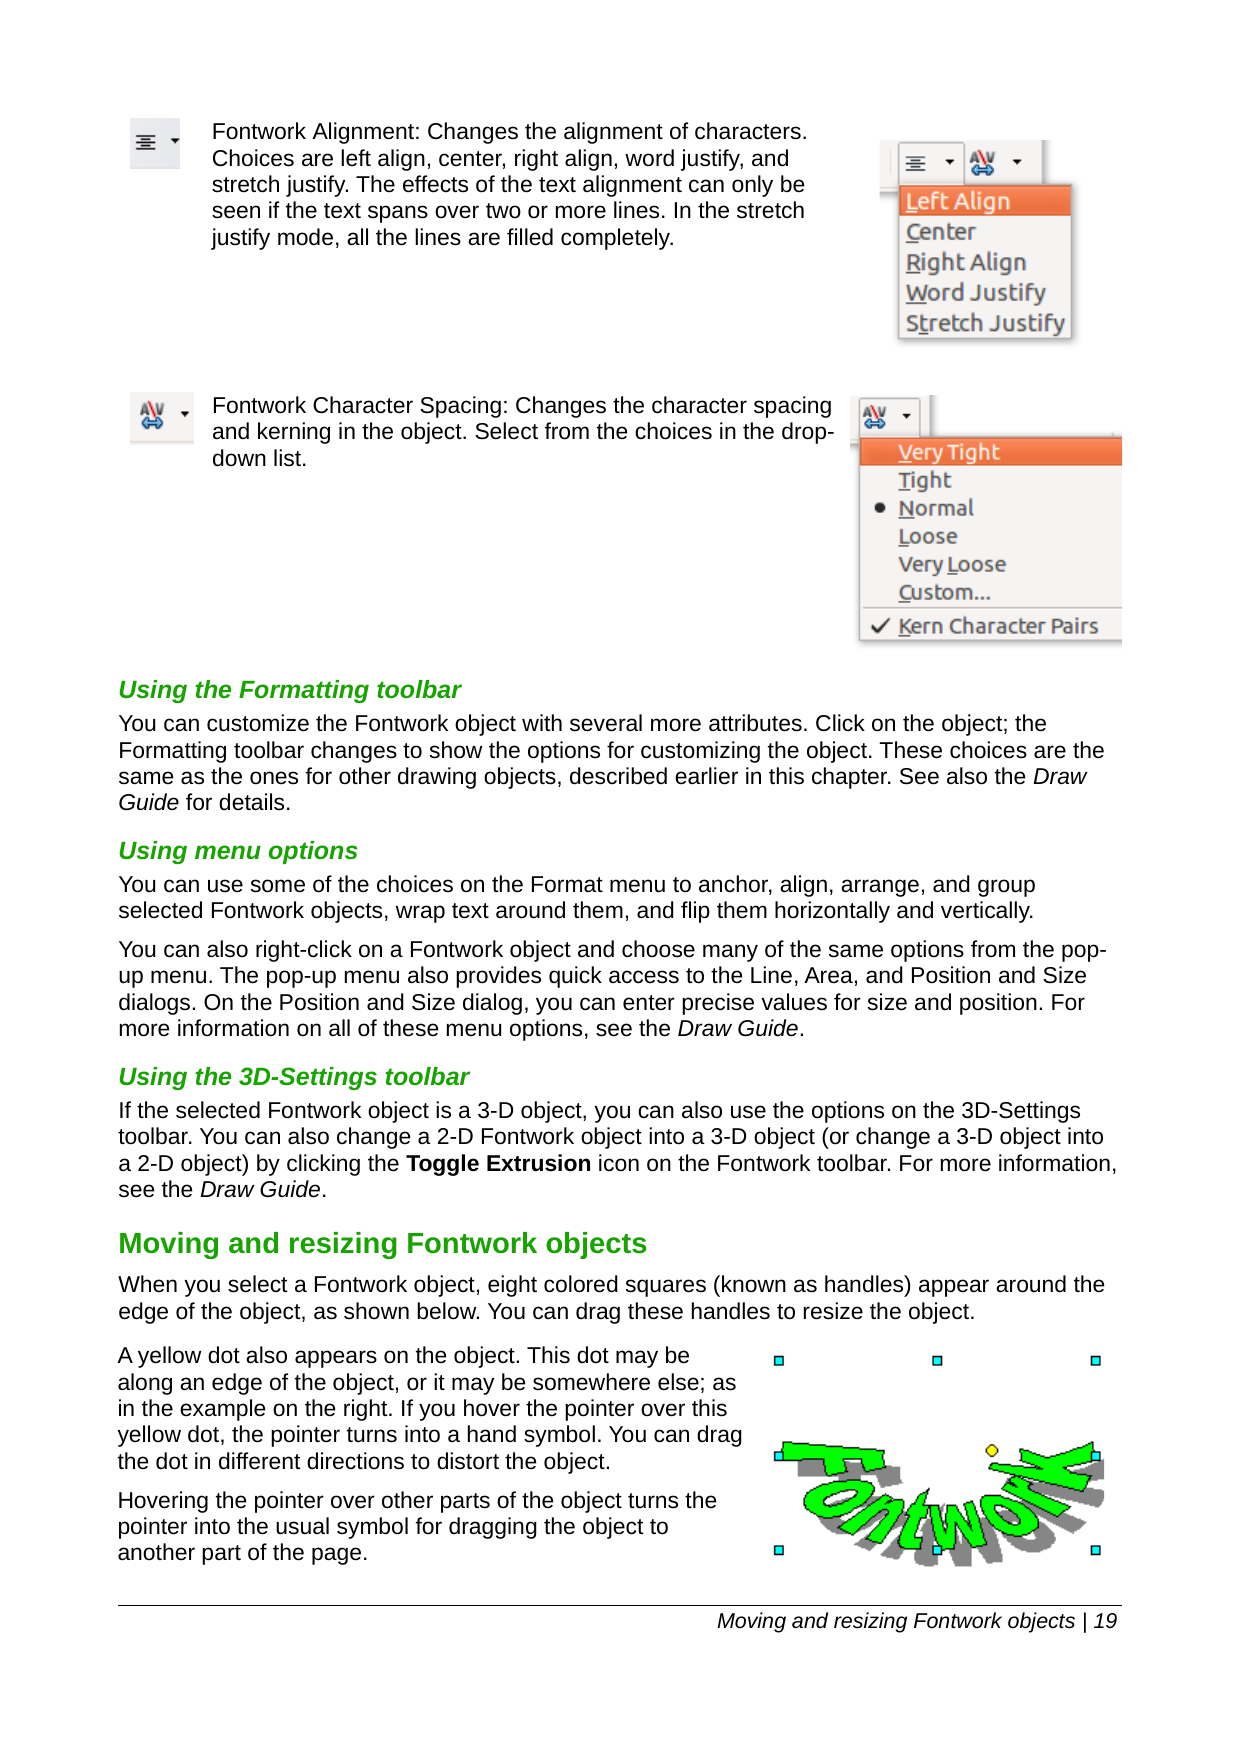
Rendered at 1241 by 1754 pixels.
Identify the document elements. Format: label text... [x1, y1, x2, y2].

text When you select a Fontwork object, eight colored squares (known as handles) appear around the edge of the object, as shown below. You can drag these handles to resize the object. [118, 1271, 1122, 1324]
table_header A yellow dot also appears on the object. This dot may be along an edge of the object, or it may be somewhere else; as in the example on the right. If you hover the pointer over this yellow dot, the pointer turns into a hand symbol. You can drag the dot in different directions to distort the object. Hovering the pointer over other parts of the object turns the pointer into the usual symbol for dragging the object to another part of the page. [111, 1336, 749, 1576]
table_header [118, 392, 212, 645]
table_header [749, 1336, 1122, 1576]
text You can customize the Fontwork object with several more attributes. Click on the object; the Formatting toolbar changes to show the options for customizing the object. These choices are the same as the ones for other drawing objects, described earlier in this chapter. See also the Draw Guide for details. [118, 710, 1122, 816]
picture [130, 118, 181, 169]
picture [130, 392, 194, 445]
picture [879, 140, 1087, 354]
subtitle Using menu options [118, 836, 1122, 865]
picture [770, 1342, 1105, 1568]
table_header Fontwork Alignment: Changes the alignment of characters. Choices are left align, center, right align, word justify, and stretch justify. The effects of the text alignment can only be seen if the text spans over two or more lines. In the stretch justify mode, all the lines are filled completely. [212, 118, 849, 379]
text You can also right-click on a Fontwork object and choose many of the same options from the pop-up menu. The pop-up menu also provides quick access to the Line, Area, and Position and Size dialogs. On the Position and Size dialog, you can enter precise values for size and position. For more information on all of these menu options, see the Draw Guide. [118, 936, 1122, 1042]
subtitle Moving and resizing Fontwork objects [118, 1226, 1122, 1259]
table_header [118, 118, 212, 379]
subtitle Using the Formatting toolbar [118, 676, 1122, 704]
picture [850, 395, 1123, 653]
text You can use some of the choices on the Format menu to anchor, align, arrange, and group selected Fontwork objects, wrap text around them, and flip them horizontally and vertically. [118, 871, 1122, 924]
subtitle Using the 3D-Settings toolbar [118, 1062, 1122, 1091]
table_header Fontwork Character Spacing: Changes the character spacing and kerning in the object. Select from the choices in the drop-down list. [212, 392, 850, 645]
table_header [849, 118, 1122, 379]
text If the selected Fontwork object is a 3-D object, you can also use the options on the 3D-Settings toolbar. You can also change a 2-D Fontwork object into a 3-D object (or change a 3-D object into a 2-D object) by clicking the Toggle Extrusion icon on the Fontwork toolbar. For more information, see the Draw Guide. [118, 1097, 1122, 1202]
